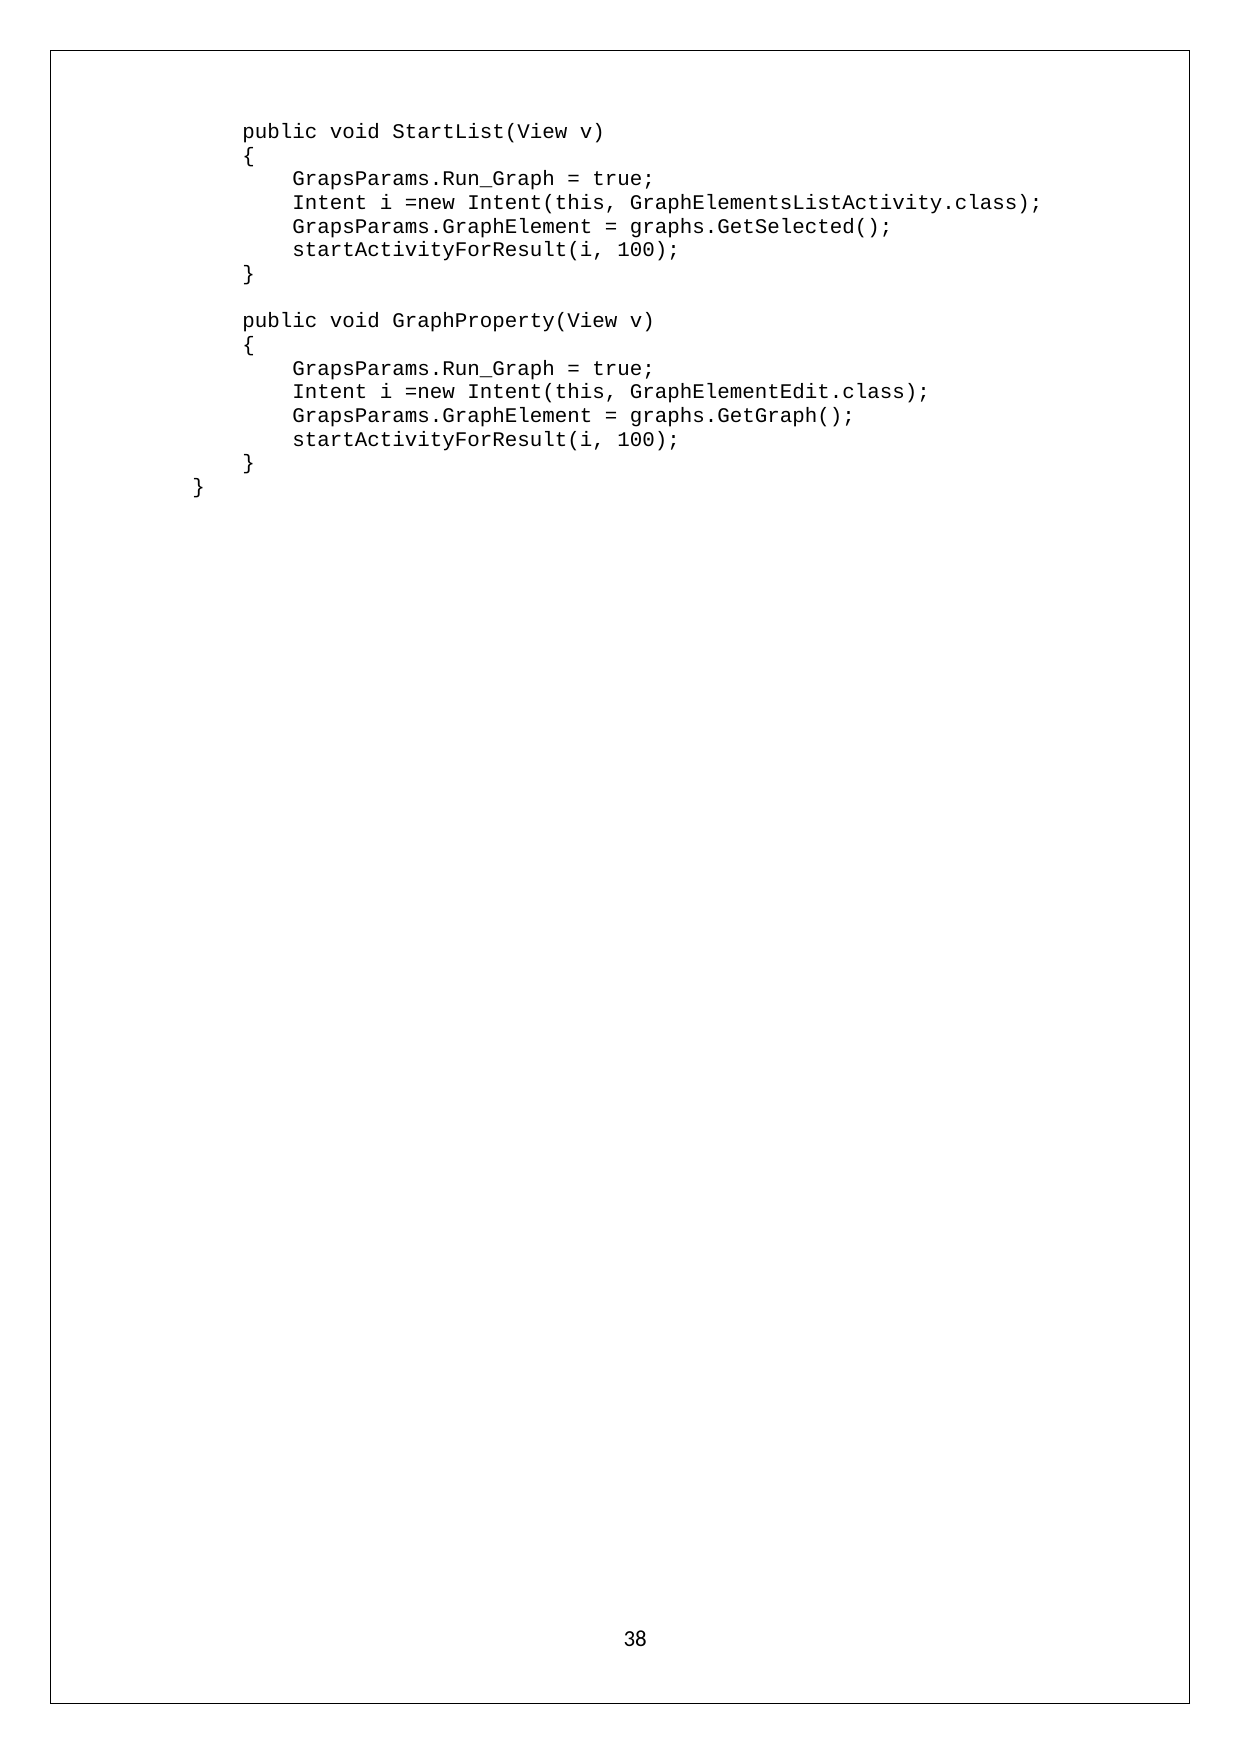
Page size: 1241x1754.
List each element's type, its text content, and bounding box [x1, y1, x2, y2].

text GrapsParams.GraphElement = graphs.GetGraph(); [118, 405, 1152, 428]
text } [118, 476, 1152, 499]
text } [118, 452, 1152, 476]
text startActivityForResult(i, 100); [118, 239, 1152, 263]
text public void StartList(View v) [118, 121, 1152, 145]
text GrapsParams.Run_Graph = true; [118, 358, 1152, 381]
text } [118, 263, 1152, 287]
text { [118, 334, 1152, 358]
text { [118, 145, 1152, 168]
text Intent i =new Intent(this, GraphElementEdit.class); [118, 381, 1152, 405]
text GrapsParams.GraphElement = graphs.GetSelected(); [118, 216, 1152, 239]
text public void GraphProperty(View v) [118, 310, 1152, 334]
text startActivityForResult(i, 100); [118, 428, 1152, 452]
text Intent i =new Intent(this, GraphElementsListActivity.class); [118, 192, 1152, 216]
text GrapsParams.Run_Graph = true; [118, 168, 1152, 192]
